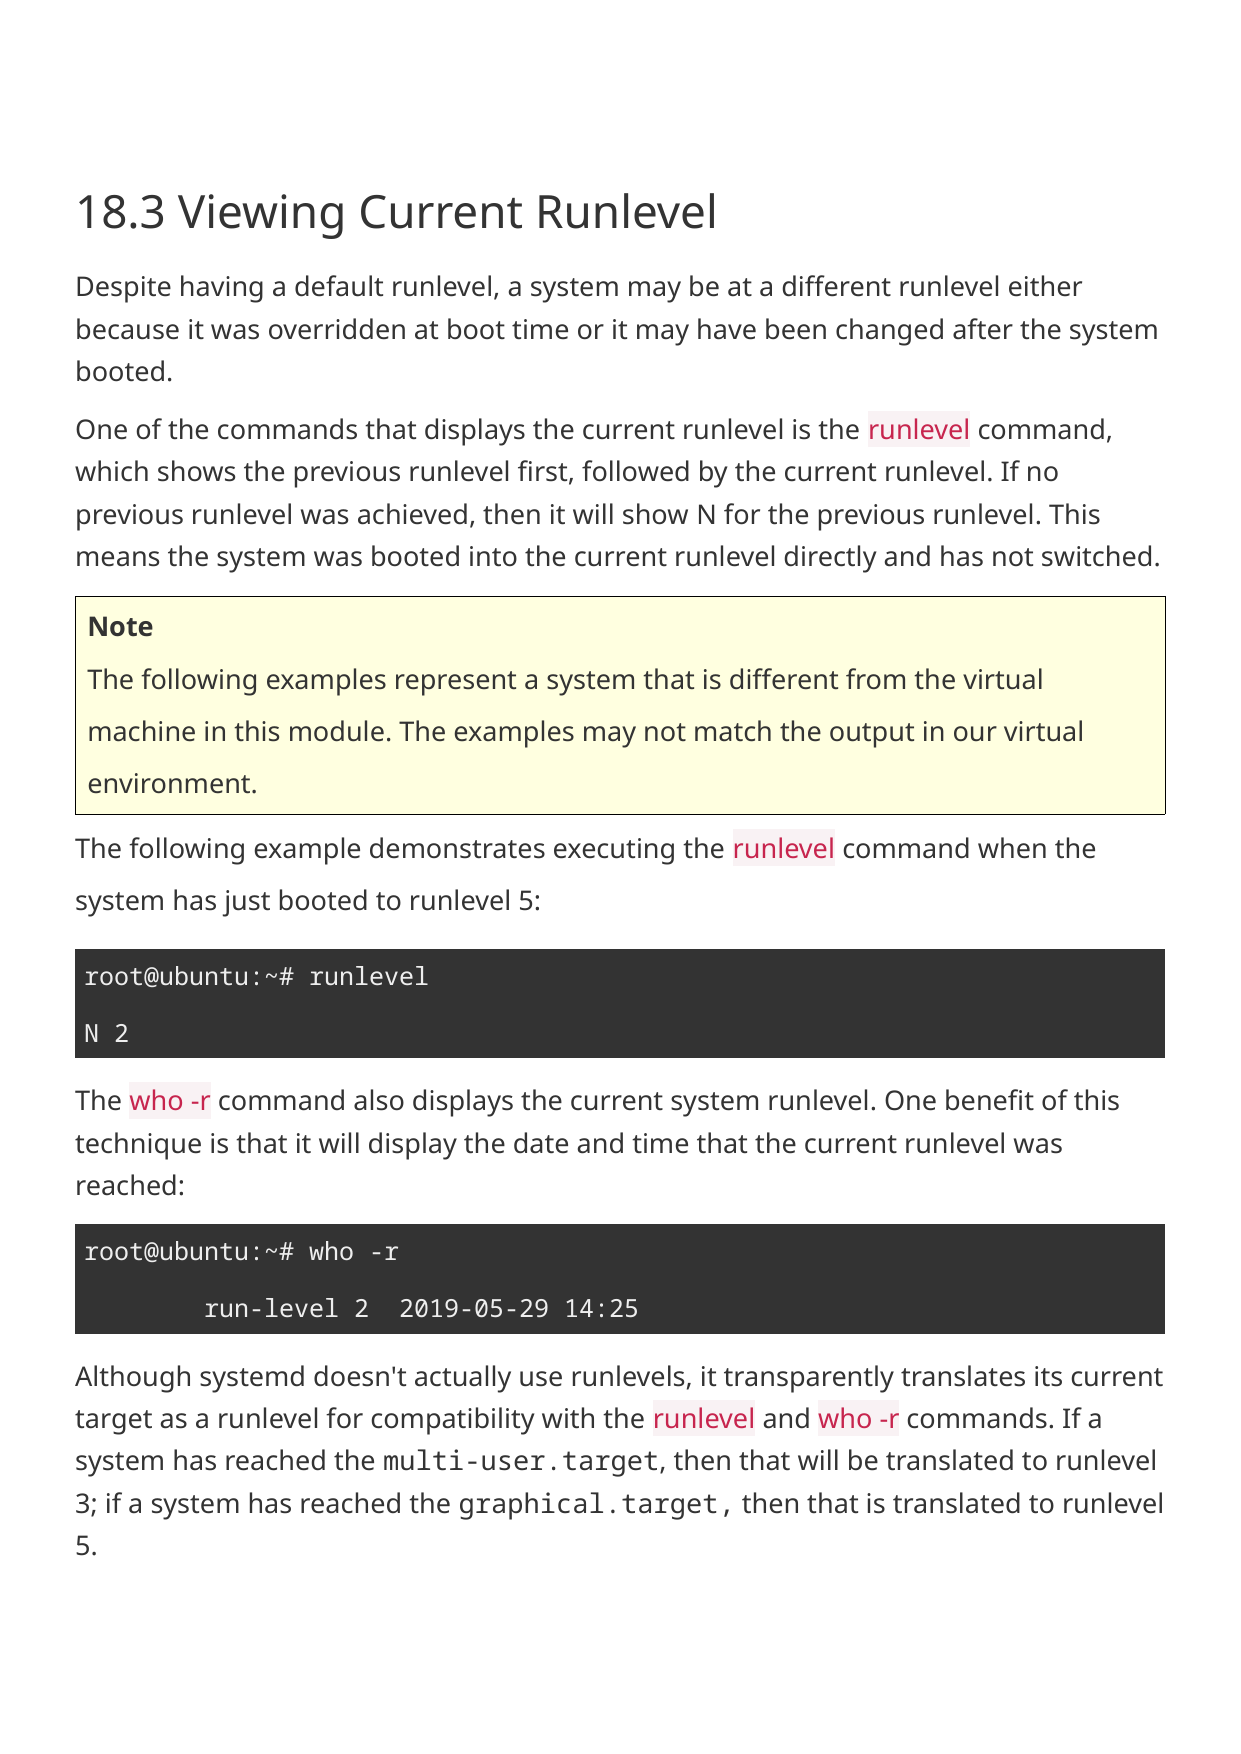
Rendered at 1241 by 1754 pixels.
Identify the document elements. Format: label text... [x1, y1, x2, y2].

text Note [76, 597, 1165, 645]
text Despite having a default runlevel, a system may be at a different runlevel either because it was overridden at boot time or it may have been changed after the system booted. [75, 268, 1165, 389]
text One of the commands that displays the current runlevel is the runlevel command, which shows the previous runlevel first, followed by the current runlevel. If no previous runlevel was achieved, then it will show N for the previous runlevel. This means the system was booted into the current runlevel directly and has not switched. [75, 411, 1165, 574]
text Although systemd doesn't actually use runlevels, it transparently translates its current target as a runlevel for compatibility with the runlevel and who -r commands. If a system has reached the multi-user.target, then that will be translated to runlevel 3; if a system has reached the graphical.target, then that is translated to runlevel 5. [75, 1357, 1165, 1563]
text The who -r command also displays the current system runlevel. One benefit of this technique is that it will display the date and time that the current runlevel was reached: [75, 1082, 1165, 1203]
text N 2 [75, 1007, 1165, 1058]
text run-level 2 2019-05-29 14:25 [75, 1282, 1165, 1334]
title 18.3 Viewing Current Runlevel [75, 179, 1165, 242]
text The following examples represent a system that is different from the virtual machine in this module. The examples may not match the output in our virtual environment. [76, 648, 1165, 814]
text root@ubuntu:~# runlevel [75, 949, 1165, 992]
text The following example demonstrates executing the runlevel command when the system has just booted to runlevel 5: [75, 829, 1165, 918]
text root@ubuntu:~# who -r [75, 1224, 1165, 1268]
